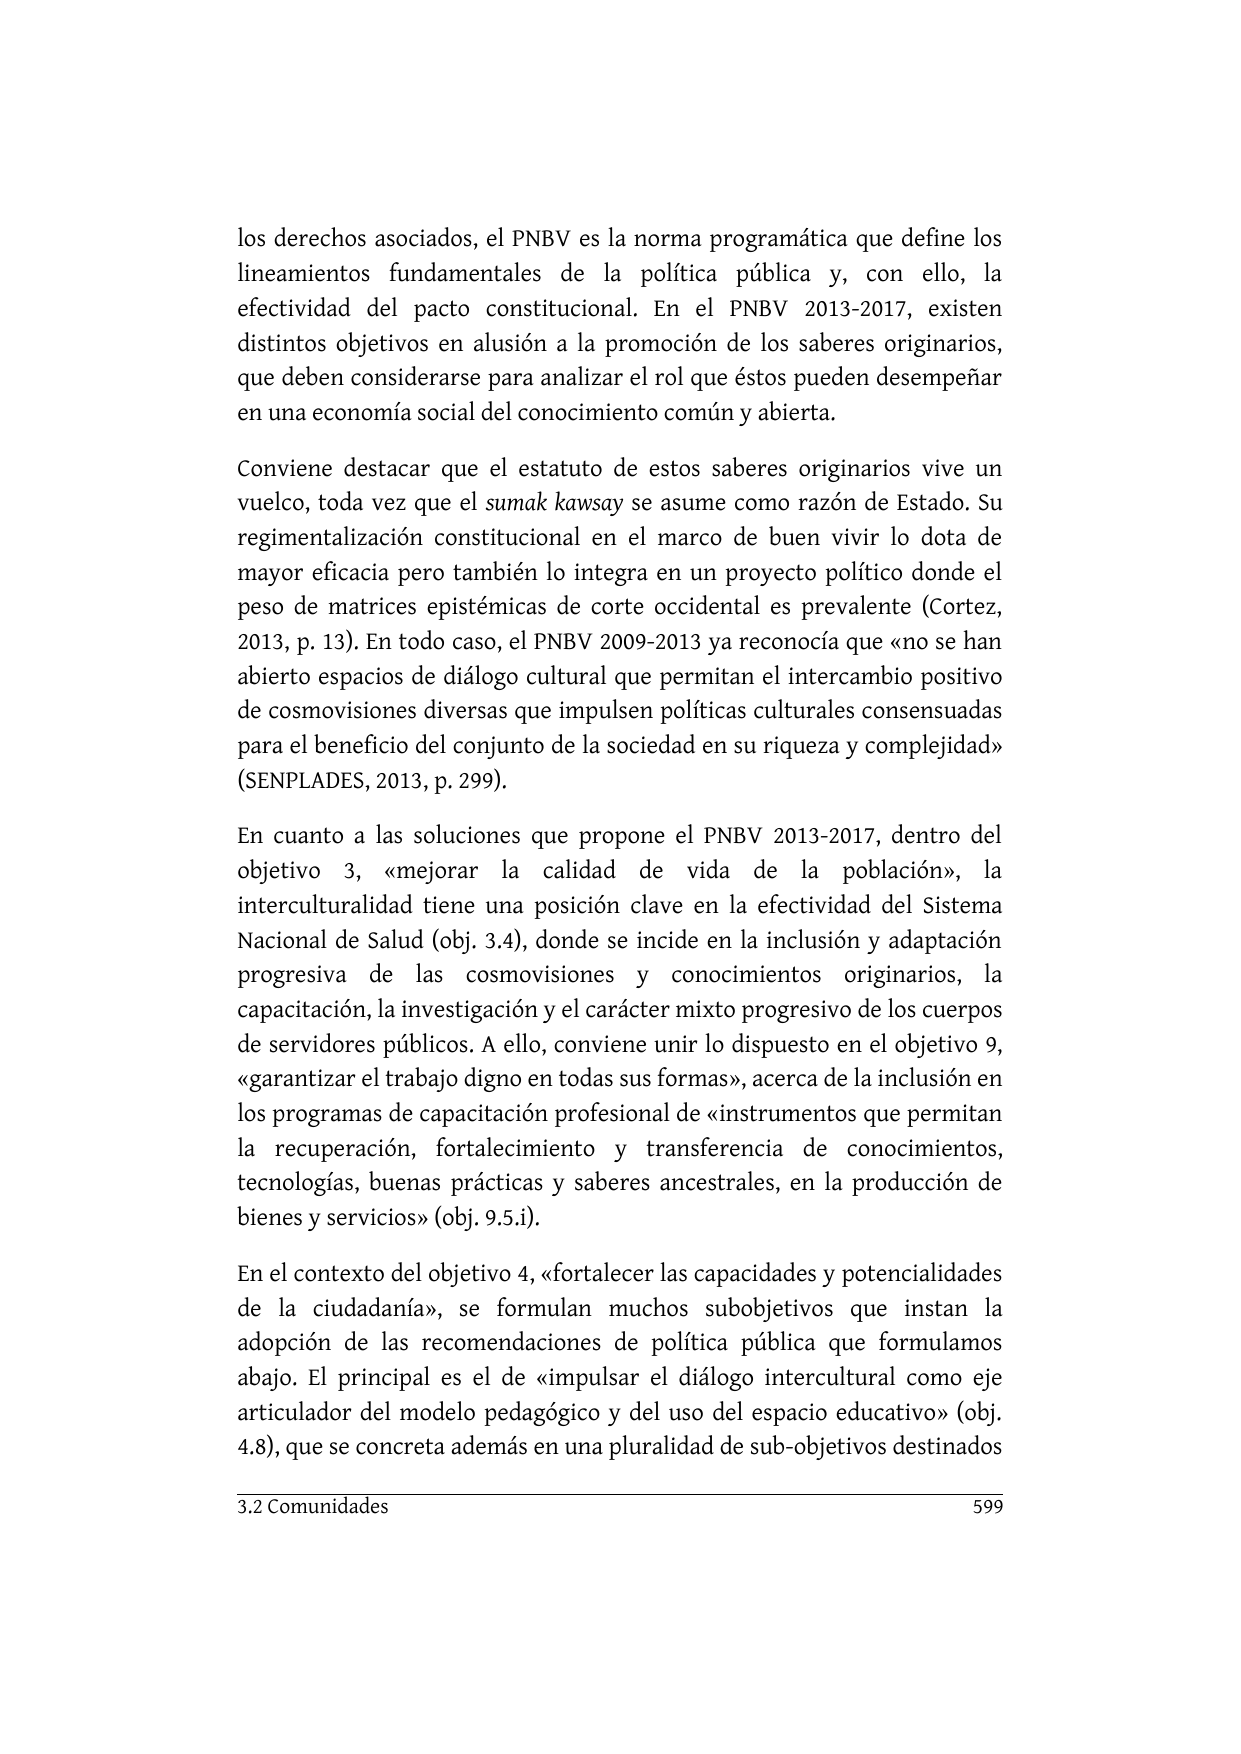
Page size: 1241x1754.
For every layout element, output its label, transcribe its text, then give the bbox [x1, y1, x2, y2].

text los derechos asociados, el PNBV es la norma programática que define los lineamientos fundamentales de la política pública y, con ello, la efectividad del pacto constitucional. En el PNBV 2013-2017, existen distintos objetivos en alusión a la promoción de los saberes originarios, que deben considerarse para analizar el rol que éstos pueden desempeñar en una economía social del conocimiento común y abierta. [237, 225, 1003, 427]
text Conviene destacar que el estatuto de estos saberes originarios vive un vuelco, toda vez que el sumak kawsay se asume como razón de Estado. Su regimentalización constitucional en el marco de buen vivir lo dota de mayor eficacia pero también lo integra en un proyecto político donde el peso de matrices epistémicas de corte occidental es prevalente (Cortez, 2013, p. 13). En todo caso, el PNBV 2009-2013 ya reconocía que «no se han abierto espacios de diálogo cultural que permitan el intercambio positivo de cosmovisiones diversas que impulsen políticas culturales consensuadas para el beneficio del conjunto de la sociedad en su riqueza y complejidad» (SENPLADES, 2013, p. 299). [237, 454, 1003, 795]
text En cuanto a las soluciones que propone el PNBV 2013-2017, dentro del objetivo 3, «mejorar la calidad de vida de la población», la interculturalidad tiene una posición clave en la efectividad del Sistema Nacional de Salud (obj. 3.4), donde se incide en la inclusión y adaptación progresiva de las cosmovisiones y conocimientos originarios, la capacitación, la investigación y el carácter mixto progresivo de los cuerpos de servidores públicos. A ello, conviene unir lo dispuesto en el objetivo 9, «garantizar el trabajo digno en todas sus formas», acerca de la inclusión en los programas de capacitación profesional de «instrumentos que permitan la recuperación, fortalecimiento y transferencia de conocimientos, tecnologías, buenas prácticas y saberes ancestrales, en la producción de bienes y servicios» (obj. 9.5.i). [237, 822, 1003, 1233]
text En el contexto del objetivo 4, «fortalecer las capacidades y potencialidades de la ciudadanía», se formulan muchos subobjetivos que instan la adopción de las recomendaciones de política pública que formulamos abajo. El principal es el de «impulsar el diálogo intercultural como eje articulador del modelo pedagógico y del uso del espacio educativo» (obj. 4.8), que se concreta además en una pluralidad de sub-objetivos destinados [237, 1259, 1003, 1462]
